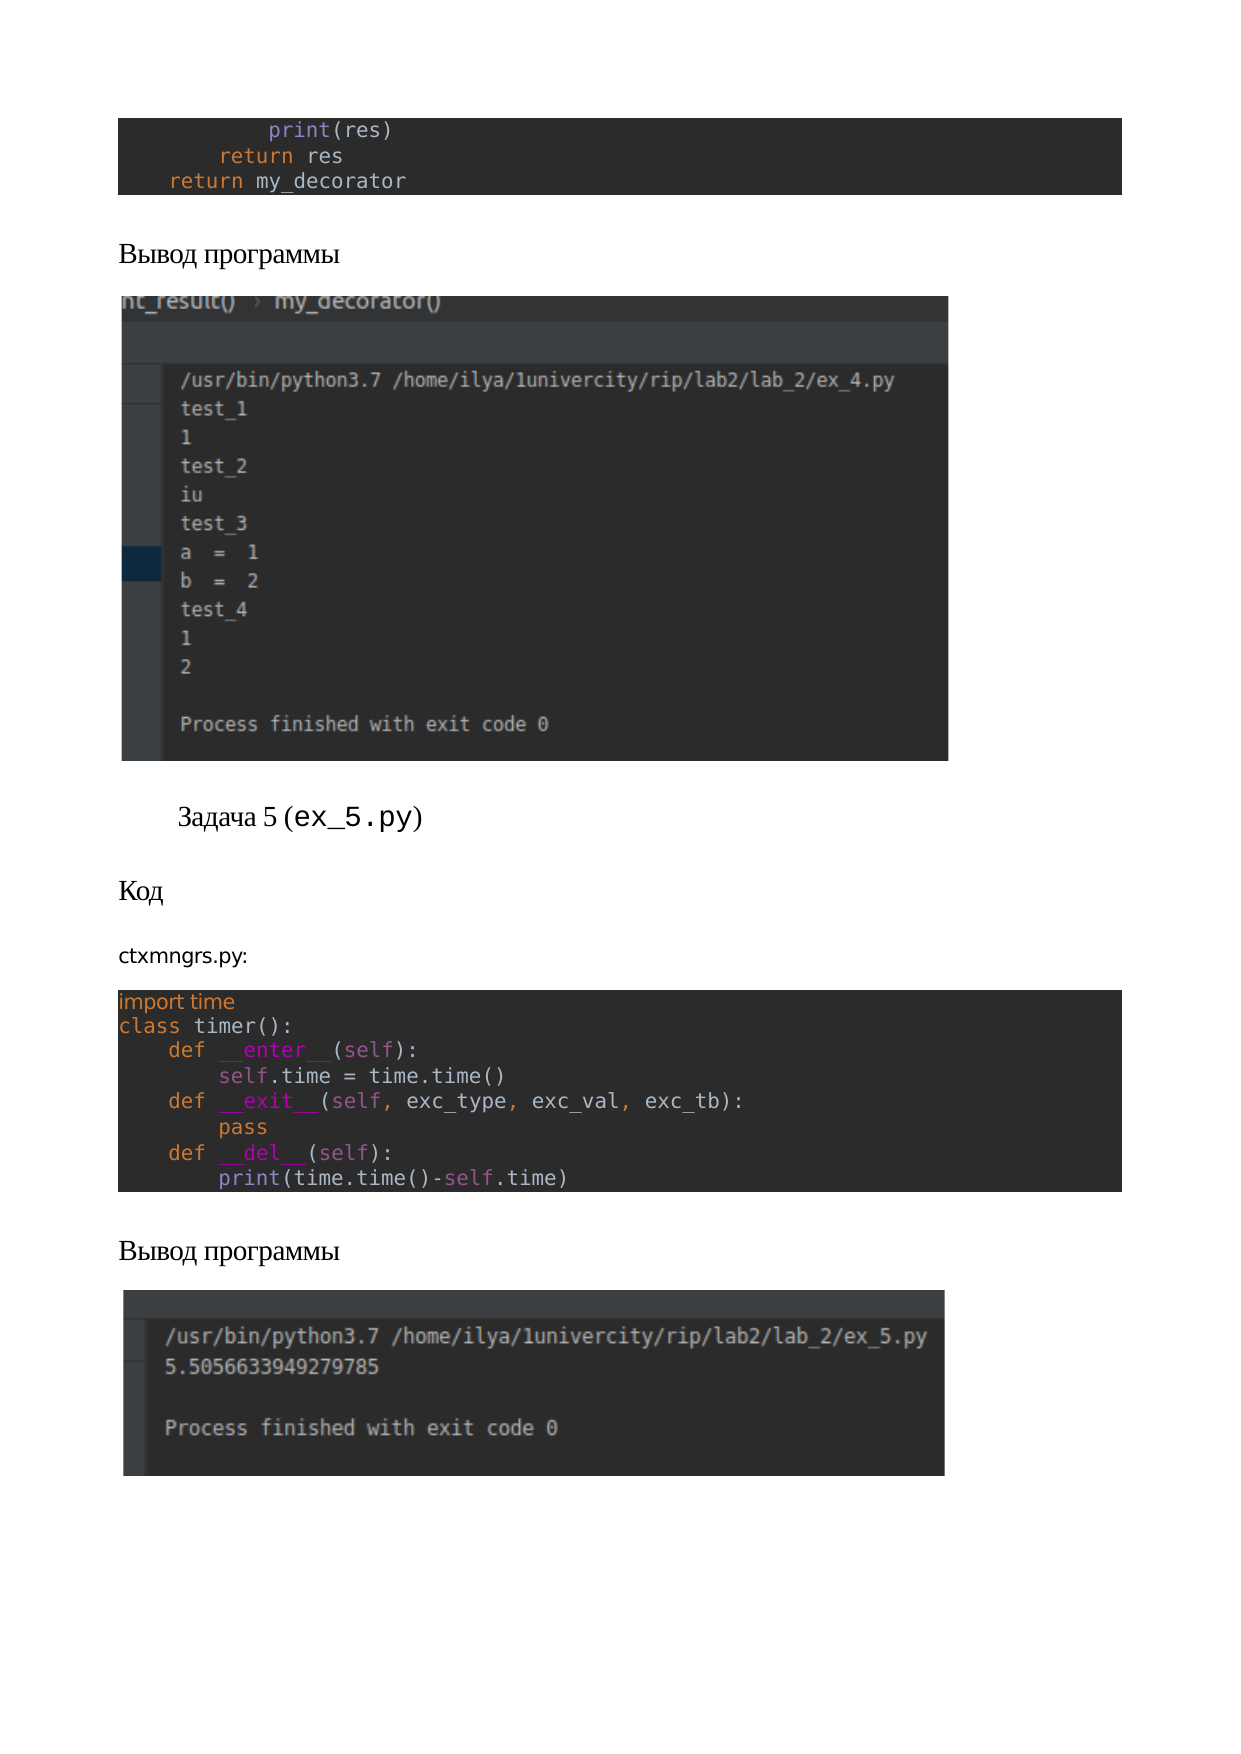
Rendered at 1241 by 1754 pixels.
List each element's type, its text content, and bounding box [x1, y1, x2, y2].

text ctxmngrs.py: [118, 944, 1122, 968]
picture [123, 1290, 945, 1476]
subtitle Вывод программы [118, 236, 1122, 270]
text Код [118, 873, 1122, 907]
text def __del__(self): [118, 1141, 1122, 1166]
text def __exit__(self, exc_type, exc_val, exc_tb): [118, 1089, 1122, 1115]
subtitle Задача 5 (ex_5.py) [118, 799, 1122, 836]
text class timer(): [118, 1014, 1122, 1038]
text return res [118, 144, 1122, 169]
picture [121, 296, 949, 761]
text print(time.time()-self.time) [118, 1166, 1122, 1192]
text print(res) [118, 118, 1122, 144]
subtitle Вывод программы [118, 1233, 1122, 1267]
text def __enter__(self): [118, 1038, 1122, 1064]
text self.time = time.time() [118, 1064, 1122, 1089]
text pass [118, 1115, 1122, 1141]
text return my_decorator [118, 169, 1122, 195]
text import time [118, 990, 1122, 1014]
